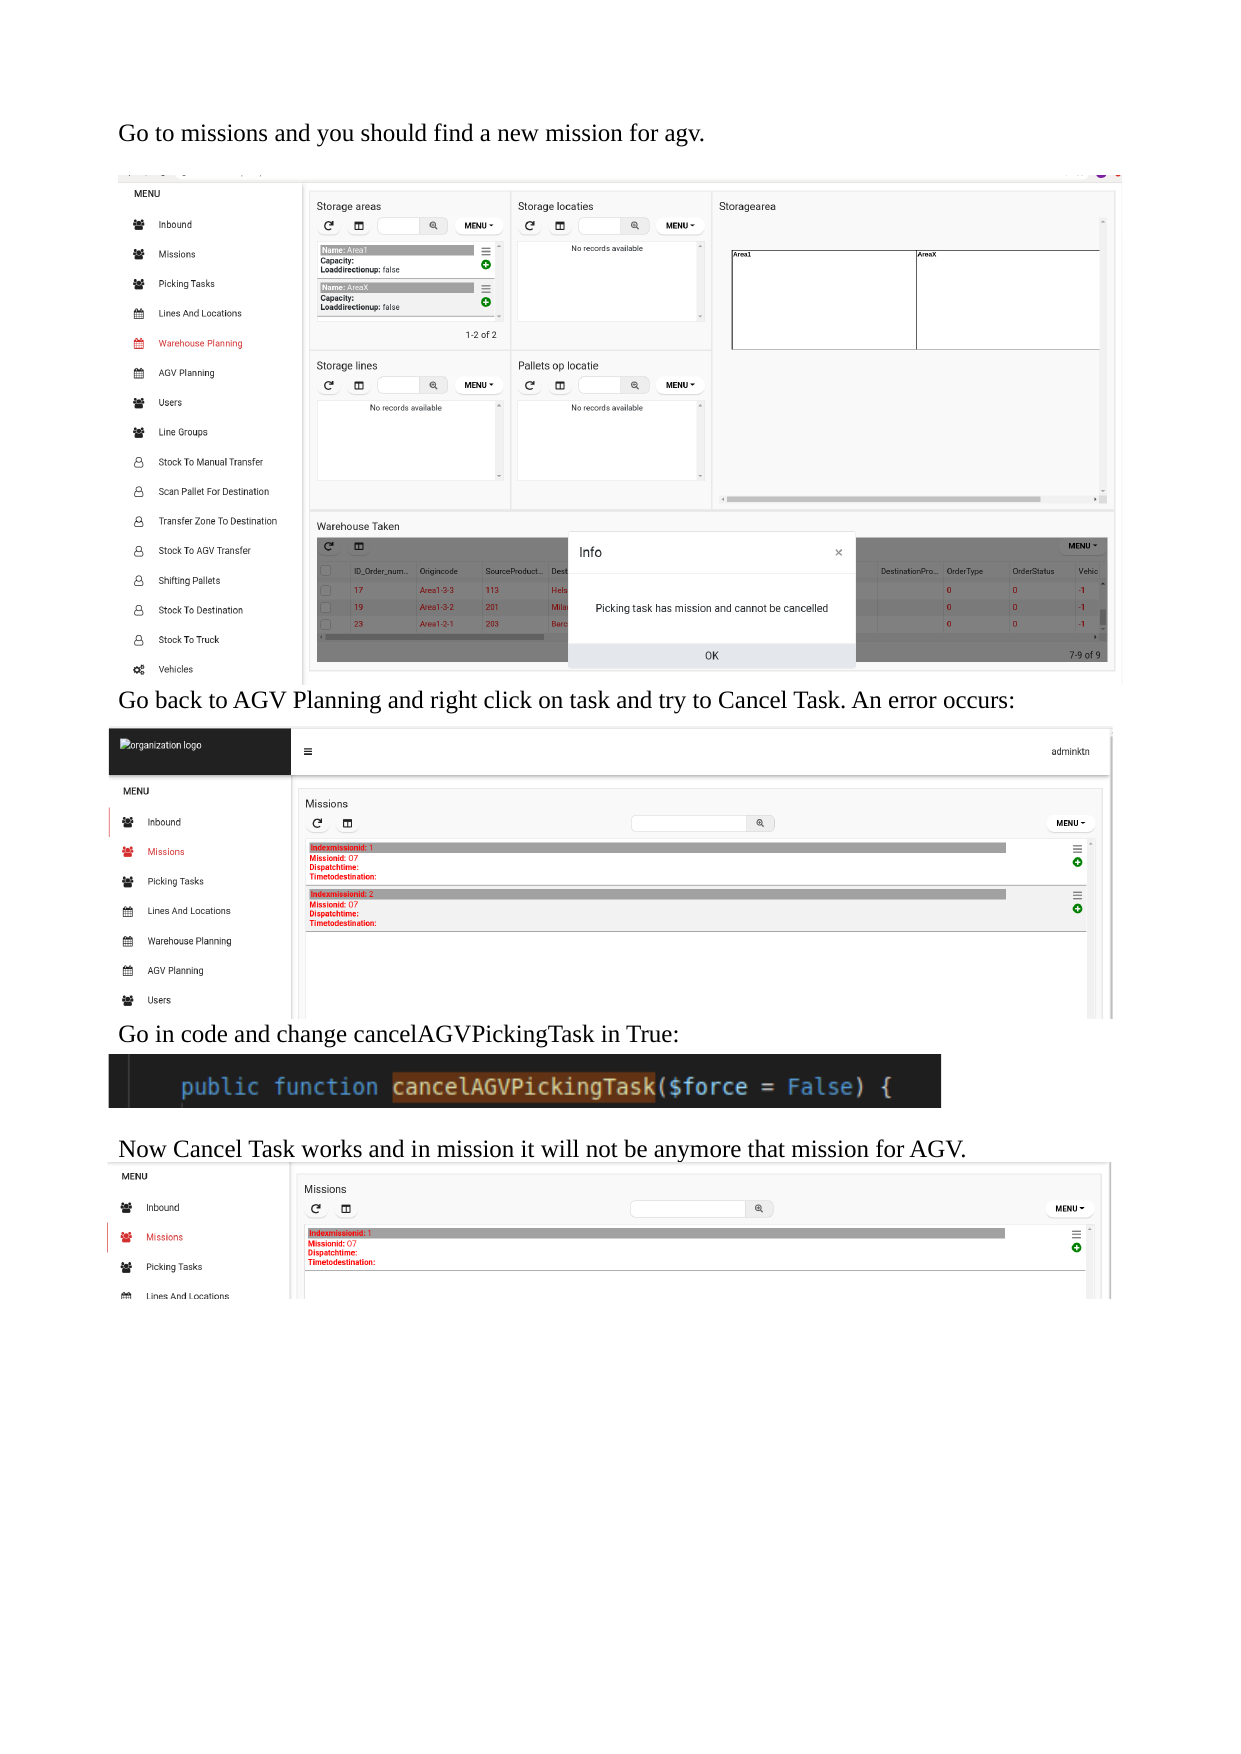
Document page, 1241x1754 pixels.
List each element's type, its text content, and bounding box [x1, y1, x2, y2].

text Go back to AGV Planning and right click on task and try to Cancel Task. An error occurs: [118, 685, 1122, 713]
picture [108, 726, 1113, 1019]
picture [107, 1162, 1112, 1299]
picture [118, 175, 1123, 685]
text Go in code and change cancelAGVPickingTask in True: [118, 713, 1122, 1047]
text Go to missions and you should find a new mission for agv. [118, 118, 1122, 147]
picture [108, 1054, 942, 1108]
text Now Cancel Task works and in mission it will not be anymore that mission for AGV. [118, 1134, 1122, 1162]
